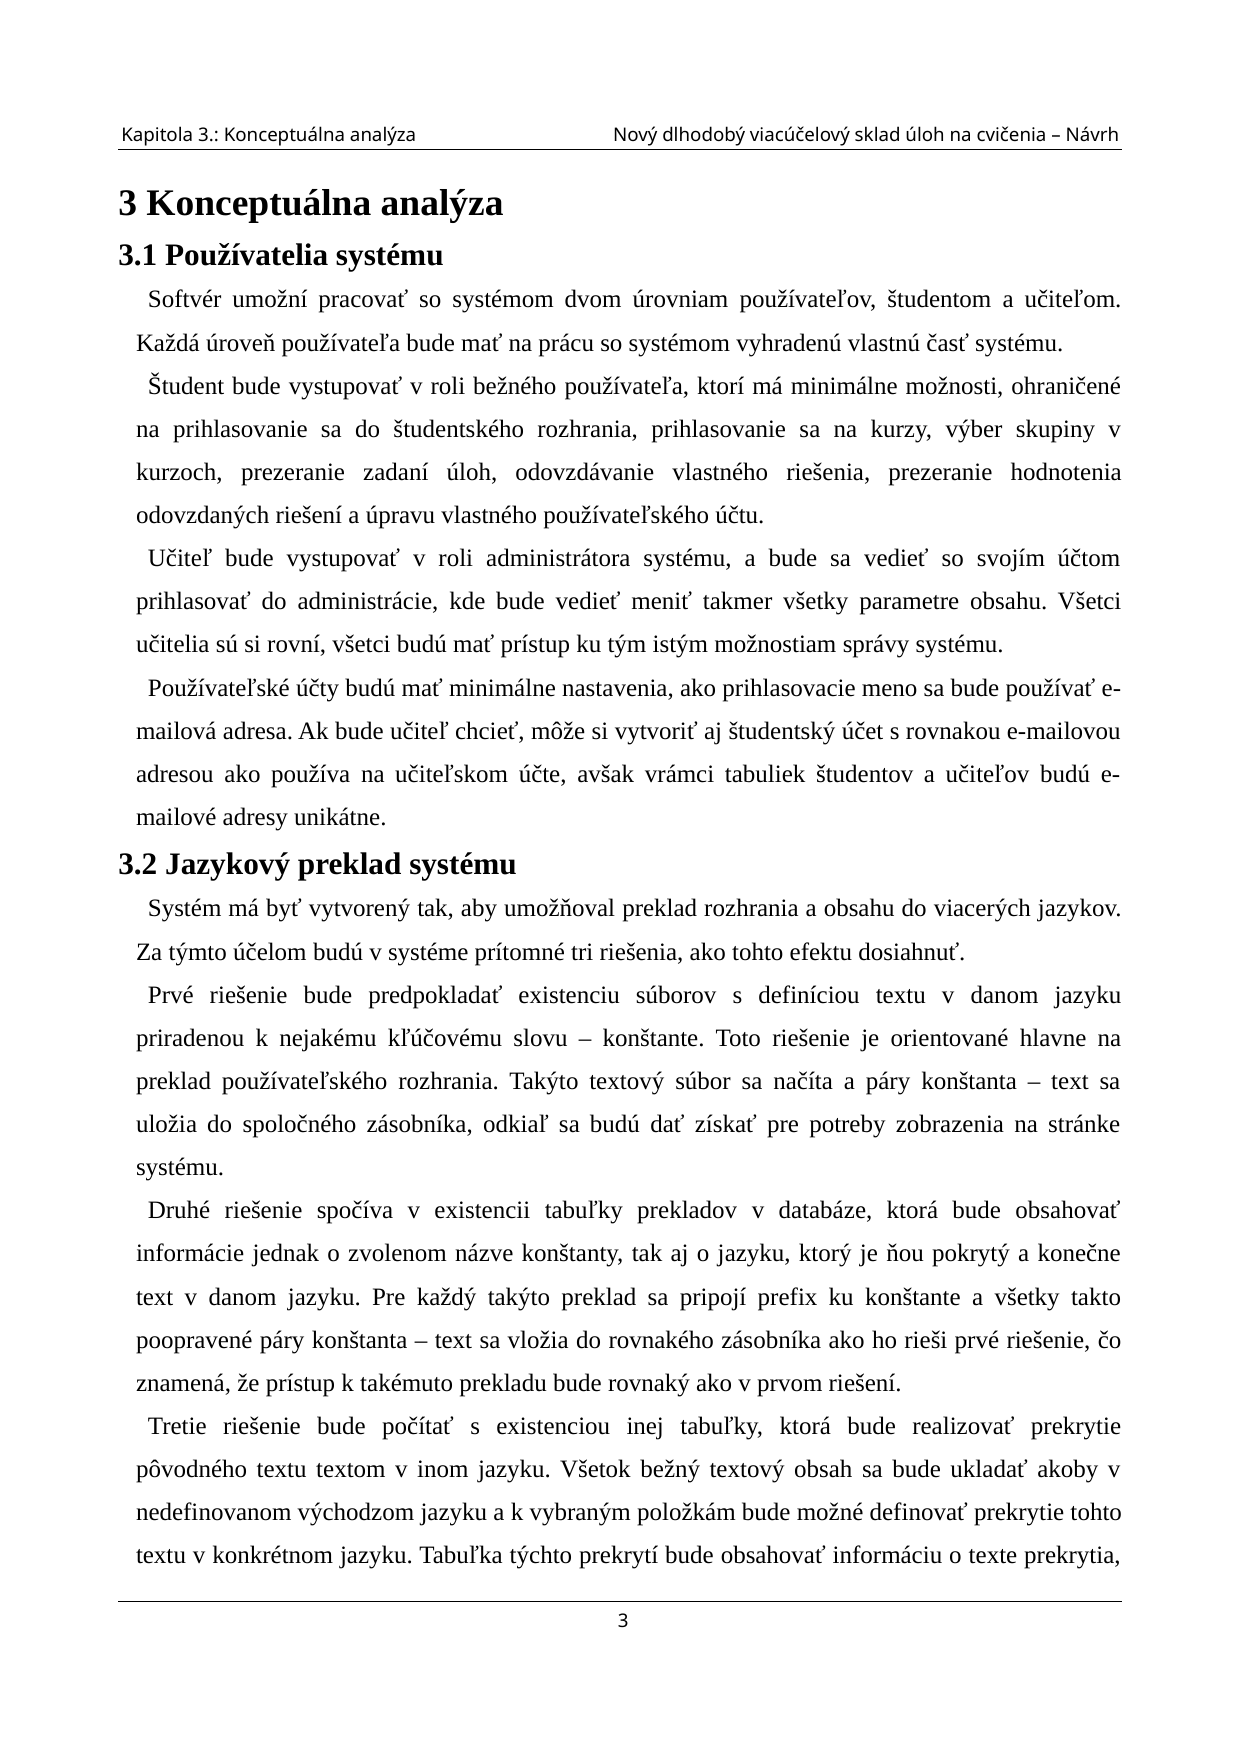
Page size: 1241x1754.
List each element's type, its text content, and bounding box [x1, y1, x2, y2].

text Prvé riešenie bude predpokladať existenciu súborov s definíciou textu v danom jazyku priradenou k nejakému kľúčovému slovu – konštante. Toto riešenie je orientované hlavne na preklad používateľského rozhrania. Takýto textový súbor sa načíta a páry konštanta – text sa uložia do spoločného zásobníka, odkiaľ sa budú dať získať pre potreby zobrazenia na stránke systému. [136, 980, 1122, 1181]
text Systém má byť vytvorený tak, aby umožňoval preklad rozhrania a obsahu do viacerých jazykov. Za týmto účelom budú v systéme prítomné tri riešenia, ako tohto efektu dosiahnuť. [136, 893, 1122, 965]
text Používateľské účty budú mať minimálne nastavenia, ako prihlasovacie meno sa bude používať e-mailová adresa. Ak bude učiteľ chcieť, môže si vytvoriť aj študentský účet s rovnakou e-mailovou adresou ako používa na učiteľskom účte, avšak vrámci tabuliek študentov a učiteľov budú e-mailové adresy unikátne. [136, 673, 1122, 831]
text Tretie riešenie bude počítať s existenciou inej tabuľky, ktorá bude realizovať prekrytie pôvodného textu textom v inom jazyku. Všetok bežný textový obsah sa bude ukladať akoby v nedefinovanom východzom jazyku a k vybraným položkám bude možné definovať prekrytie tohto textu v konkrétnom jazyku. Tabuľka týchto prekrytí bude obsahovať informáciu o texte prekrytia, [136, 1411, 1122, 1569]
text Druhé riešenie spočíva v existencii tabuľky prekladov v databáze, ktorá bude obsahovať informácie jednak o zvolenom názve konštanty, tak aj o jazyku, ktorý je ňou pokrytý a konečne text v danom jazyku. Pre každý takýto preklad sa pripojí prefix ku konštante a všetky takto poopravené páry konštanta – text sa vložia do rovnakého zásobníka ako ho rieši prvé riešenie, čo znamená, že prístup k takémuto prekladu bude rovnaký ako v prvom riešení. [136, 1195, 1122, 1397]
subtitle Konceptuálna analýza [118, 181, 1122, 224]
subtitle Používatelia systému [118, 236, 1122, 272]
text Študent bude vystupovať v roli bežného používateľa, ktorí má minimálne možnosti, ohraničené na prihlasovanie sa do študentského rozhrania, prihlasovanie sa na kurzy, výber skupiny v kurzoch, prezeranie zadaní úloh, odovzdávanie vlastného riešenia, prezeranie hodnotenia odovzdaných riešení a úpravu vlastného používateľského účtu. [136, 371, 1122, 529]
text Učiteľ bude vystupovať v roli administrátora systému, a bude sa vedieť so svojím účtom prihlasovať do administrácie, kde bude vedieť meniť takmer všetky parametre obsahu. Všetci učitelia sú si rovní, všetci budú mať prístup ku tým istým možnostiam správy systému. [136, 543, 1122, 658]
subtitle Jazykový preklad systému [118, 845, 1122, 881]
text Softvér umožní pracovať so systémom dvom úrovniam používateľov, študentom a učiteľom. Každá úroveň používateľa bude mať na prácu so systémom vyhradenú vlastnú časť systému. [136, 284, 1122, 356]
